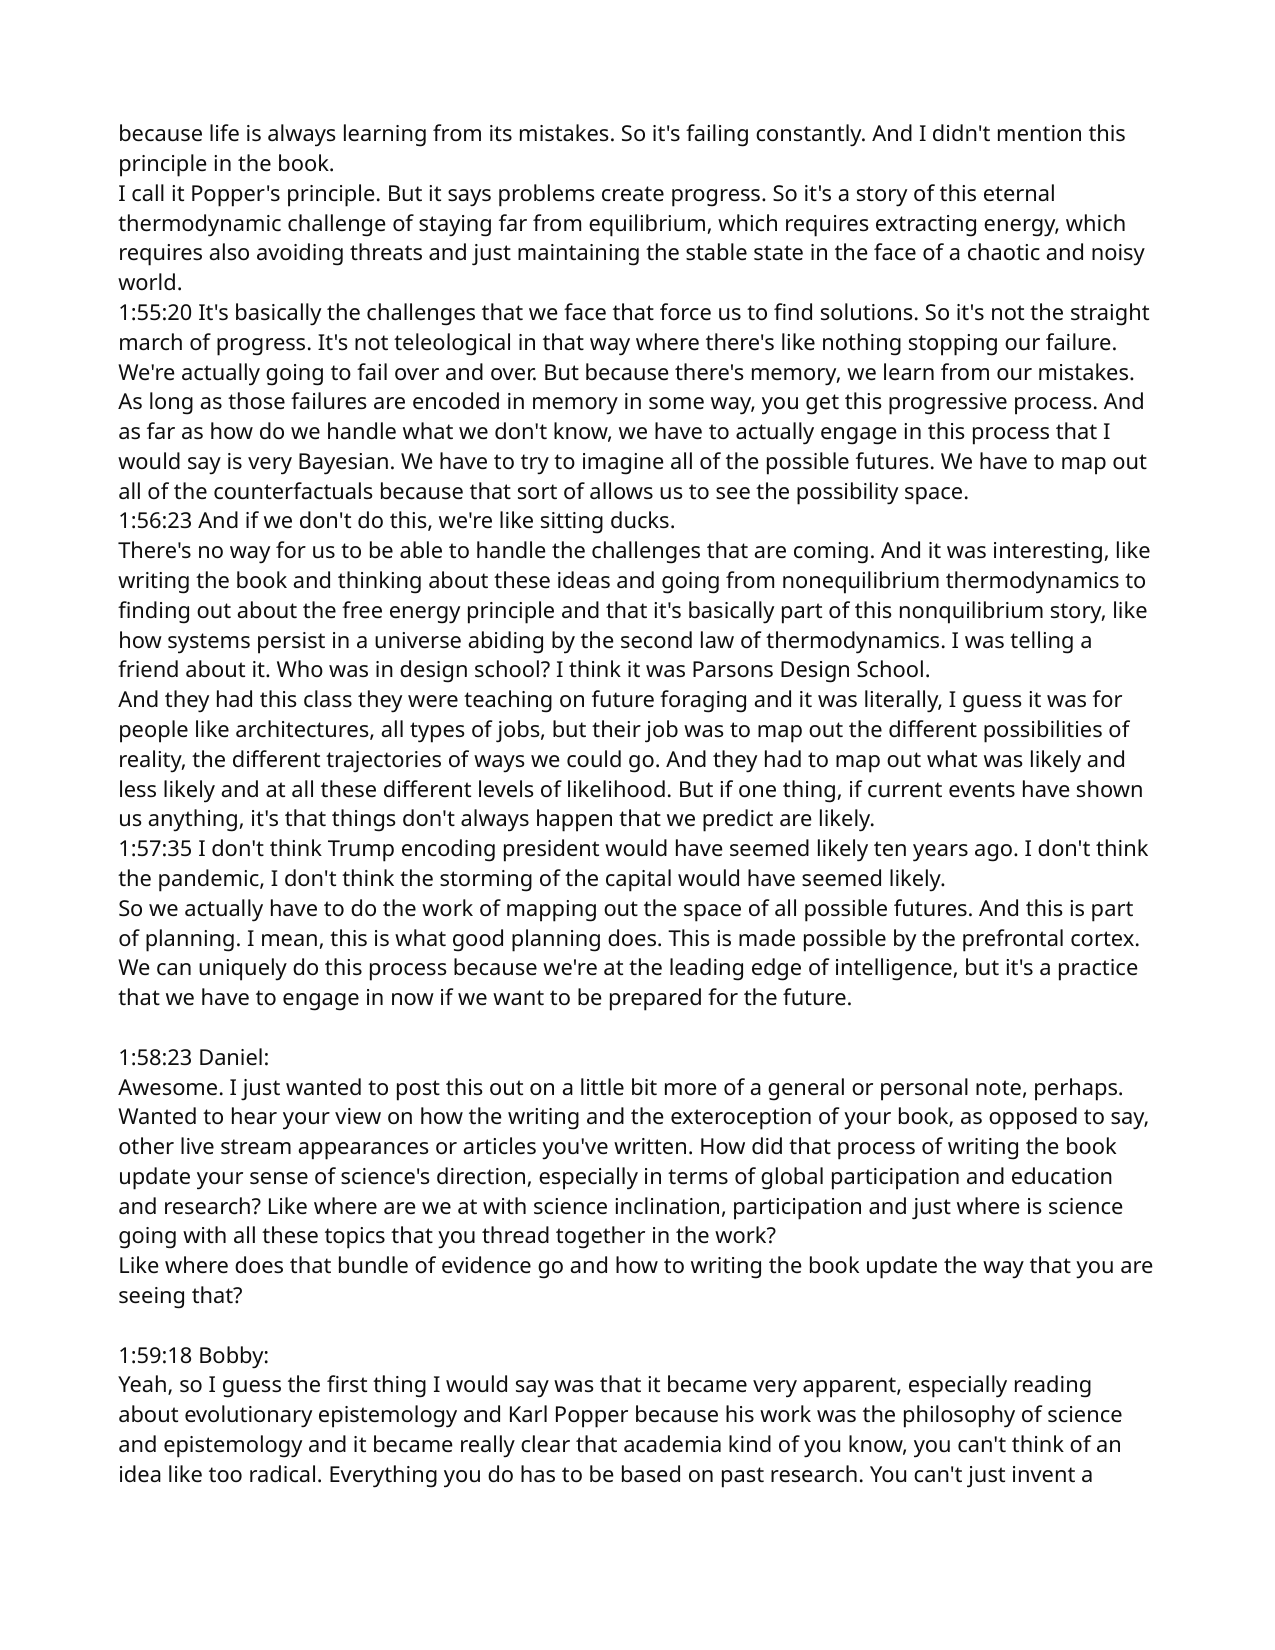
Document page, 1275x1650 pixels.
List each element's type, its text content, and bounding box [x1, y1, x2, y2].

text And they had this class they were teaching on future foraging and it was literally, I guess it was for people like architectures, all types of jobs, but their job was to map out the different possibilities of reality, the different trajectories of ways we could go. And they had to map out what was likely and less likely and at all these different levels of likelihood. But if one thing, if current events have shown us anything, it's that things don't always happen that we predict are likely. [118, 684, 1157, 833]
text 1:59:18 Bobby: [118, 1339, 1157, 1369]
text because life is always learning from its mistakes. So it's failing constantly. And I didn't mention this principle in the book. [118, 118, 1157, 178]
text There's no way for us to be able to handle the challenges that are coming. And it was interesting, like writing the book and thinking about these ideas and going from nonequilibrium thermodynamics to finding out about the free energy principle and that it's basically part of this nonquilibrium story, like how systems persist in a universe abiding by the second law of thermodynamics. I was telling a friend about it. Who was in design school? I think it was Parsons Design School. [118, 535, 1157, 684]
text Awesome. I just wanted to post this out on a little bit more of a general or personal note, perhaps. Wanted to hear your view on how the writing and the exteroception of your book, as opposed to say, other live stream appearances or articles you've written. How did that process of writing the book update your sense of science's direction, especially in terms of global participation and education and research? Like where are we at with science inclination, participation and just where is science going with all these topics that you thread together in the work? [118, 1071, 1157, 1250]
text So we actually have to do the work of mapping out the space of all possible futures. And this is part of planning. I mean, this is what good planning does. This is made possible by the prefrontal cortex. We can uniquely do this process because we're at the leading edge of intelligence, but it's a practice that we have to engage in now if we want to be prepared for the future. [118, 893, 1157, 1012]
text 1:56:23 And if we don't do this, we're like sitting ducks. [118, 505, 1157, 535]
text Like where does that bundle of evidence go and how to writing the book update the way that you are seeing that? [118, 1250, 1157, 1310]
text 1:58:23 Daniel: [118, 1042, 1157, 1071]
text Yeah, so I guess the first thing I would say was that it became very apparent, especially reading about evolutionary epistemology and Karl Popper because his work was the philosophy of science and epistemology and it became really clear that academia kind of you know, you can't think of an idea like too radical. Everything you do has to be based on past research. You can't just invent a [118, 1369, 1157, 1488]
text I call it Popper's principle. But it says problems create progress. So it's a story of this eternal thermodynamic challenge of staying far from equilibrium, which requires extracting energy, which requires also avoiding threats and just maintaining the stable state in the face of a chaotic and noisy world. [118, 178, 1157, 297]
text As long as those failures are encoded in memory in some way, you get this progressive process. And as far as how do we handle what we don't know, we have to actually engage in this process that I would say is very Bayesian. We have to try to imagine all of the possible futures. We have to map out all of the counterfactuals because that sort of allows us to see the possibility space. [118, 386, 1157, 505]
text 1:57:35 I don't think Trump encoding president would have seemed likely ten years ago. I don't think the pandemic, I don't think the storming of the capital would have seemed likely. [118, 833, 1157, 893]
text 1:55:20 It's basically the challenges that we face that force us to find solutions. So it's not the straight march of progress. It's not teleological in that way where there's like nothing stopping our failure. We're actually going to fail over and over. But because there's memory, we learn from our mistakes. [118, 297, 1157, 386]
